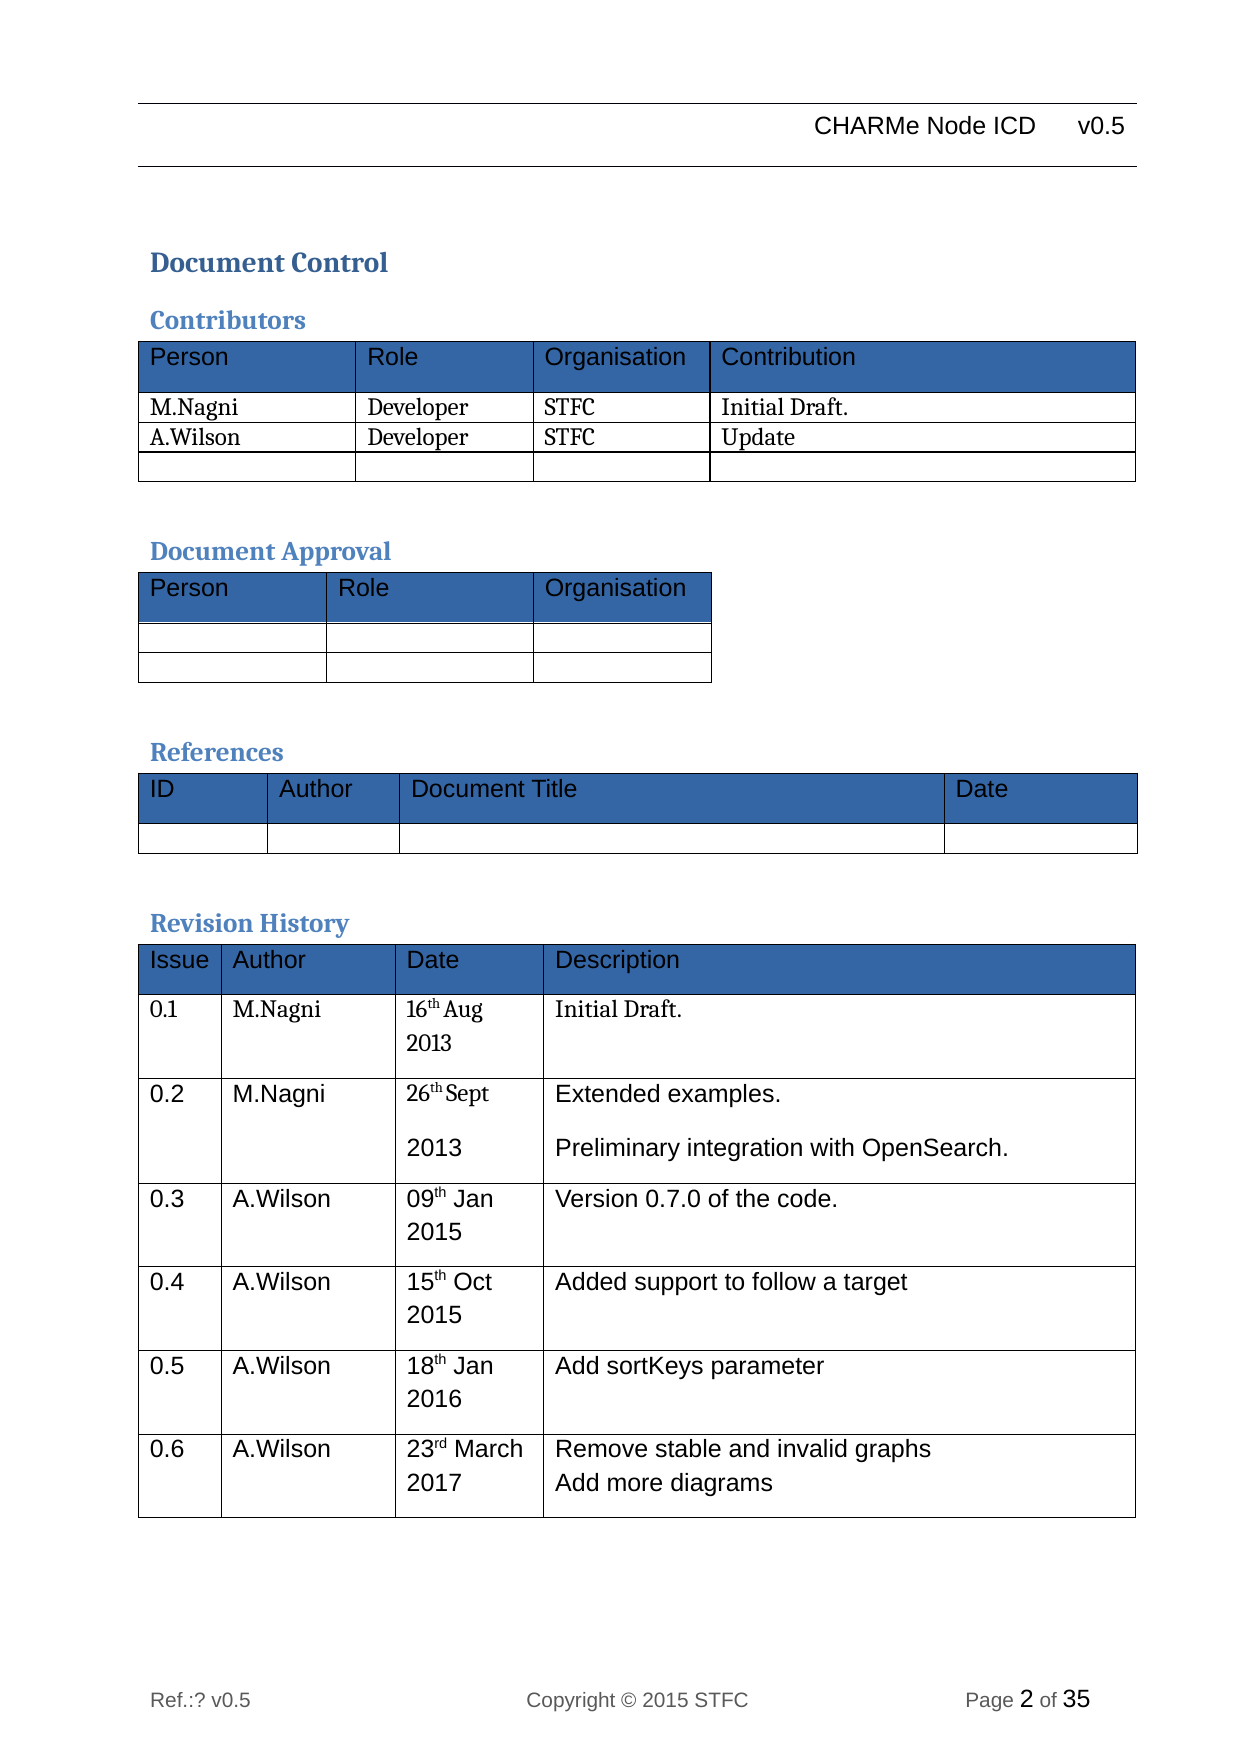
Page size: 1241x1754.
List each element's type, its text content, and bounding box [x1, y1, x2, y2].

table_cell 23rd March 2017 [396, 1435, 543, 1517]
table_header Description [544, 945, 1135, 994]
table_cell [139, 653, 326, 682]
table_cell A.Wilson [222, 1267, 395, 1350]
table_cell [268, 824, 399, 853]
table_cell M.Nagni [222, 1079, 395, 1182]
table_cell [139, 453, 355, 481]
table_cell Initial Draft. [544, 995, 1135, 1078]
table_cell [139, 624, 326, 652]
text References [150, 737, 1090, 768]
table_header ID [139, 774, 267, 823]
table_cell [534, 453, 709, 481]
table_cell A.Wilson [139, 423, 355, 451]
table_header Author [222, 945, 395, 994]
table_cell STFC [534, 393, 709, 422]
table_header Role [356, 342, 533, 392]
table_header Document Title [400, 774, 944, 823]
table_header Date [396, 945, 543, 994]
table_cell Initial Draft. [711, 393, 1135, 422]
table_cell [534, 653, 711, 682]
table_cell 26th Sept 2013 [396, 1079, 543, 1182]
table_header Contribution [711, 342, 1135, 392]
table_cell 0.5 [139, 1351, 221, 1433]
table_cell M.Nagni [139, 393, 355, 422]
table_cell [711, 453, 1135, 481]
table_header Organisation [534, 573, 711, 622]
table_cell [139, 824, 267, 853]
table_cell Extended examples. Preliminary integration with OpenSearch. [544, 1079, 1135, 1182]
table_cell Version 0.7.0 of the code. [544, 1184, 1135, 1266]
text Contributors [150, 305, 1090, 337]
table_cell 0.1 [139, 995, 221, 1078]
table_cell STFC [534, 423, 709, 451]
table_cell Added support to follow a target [544, 1267, 1135, 1350]
table_cell 15th Oct 2015 [396, 1267, 543, 1350]
table_cell Add sortKeys parameter [544, 1351, 1135, 1433]
table_header Organisation [534, 342, 709, 392]
table_cell [327, 624, 533, 652]
table_cell 0.2 [139, 1079, 221, 1182]
text Document Control [150, 246, 1090, 279]
table_header Issue [139, 945, 221, 994]
table_cell Developer [356, 393, 533, 422]
table_cell A.Wilson [222, 1184, 395, 1266]
table_cell Developer [356, 423, 533, 451]
text Revision History [150, 908, 1090, 939]
table_header Role [327, 573, 533, 622]
table_cell A.Wilson [222, 1351, 395, 1433]
table_cell A.Wilson [222, 1435, 395, 1517]
table_cell 0.3 [139, 1184, 221, 1266]
table_header Author [268, 774, 399, 823]
table_cell 16th Aug 2013 [396, 995, 543, 1078]
text Document Approval [150, 536, 1090, 567]
table_cell Update [711, 423, 1135, 451]
table_cell M.Nagni [222, 995, 395, 1078]
table_cell Remove stable and invalid graphs Add more diagrams [544, 1435, 1135, 1517]
table_header Date [945, 774, 1137, 823]
table_cell [400, 824, 944, 853]
table_cell [356, 453, 533, 481]
table_header Person [139, 573, 326, 622]
table_cell 0.6 [139, 1435, 221, 1517]
table_cell [327, 653, 533, 682]
table_cell [534, 624, 711, 652]
table_cell [945, 824, 1137, 853]
table_cell 09th Jan 2015 [396, 1184, 543, 1266]
table_cell 0.4 [139, 1267, 221, 1350]
table_header Person [139, 342, 355, 392]
table_cell 18th Jan 2016 [396, 1351, 543, 1433]
